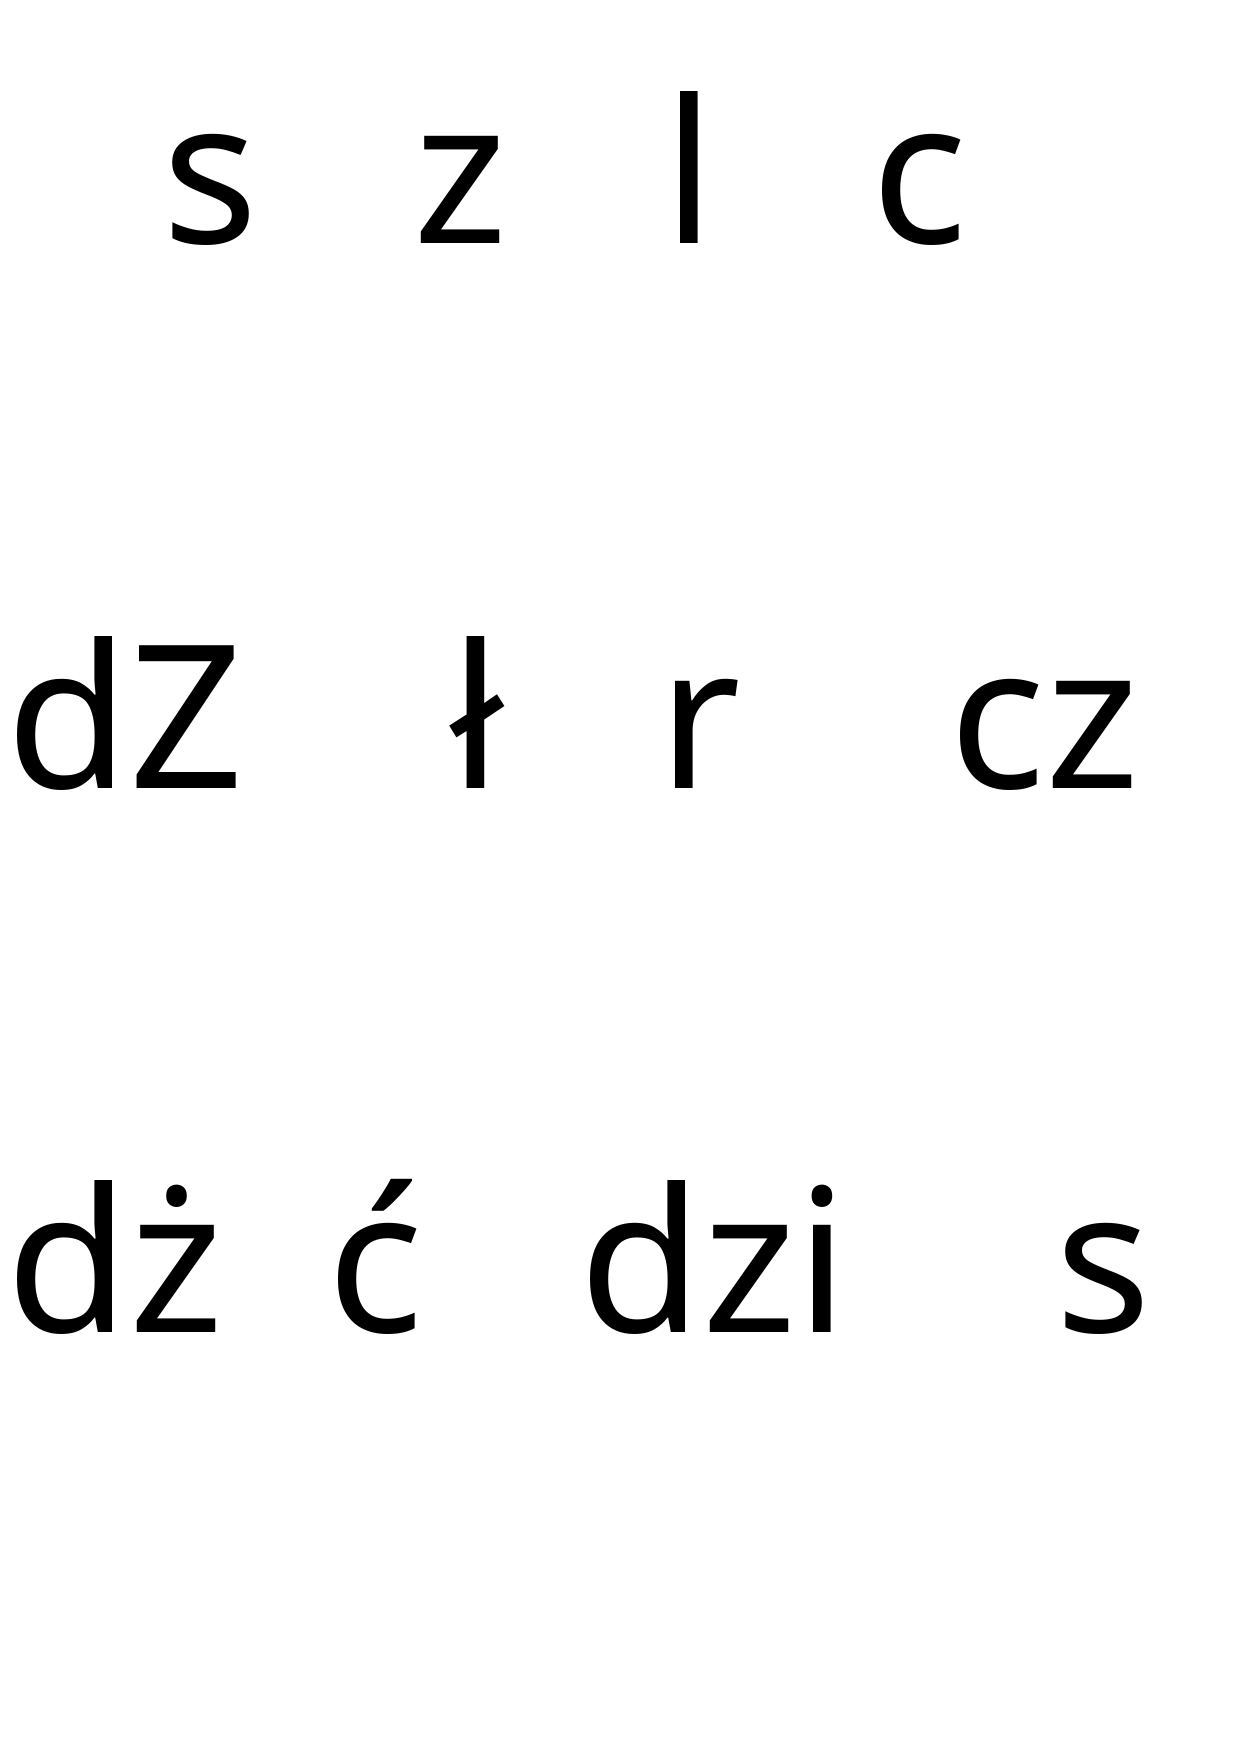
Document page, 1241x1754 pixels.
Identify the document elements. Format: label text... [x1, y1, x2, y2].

text s z l c dZ ł r cz dż ć dzi s [6, 29, 1234, 1391]
